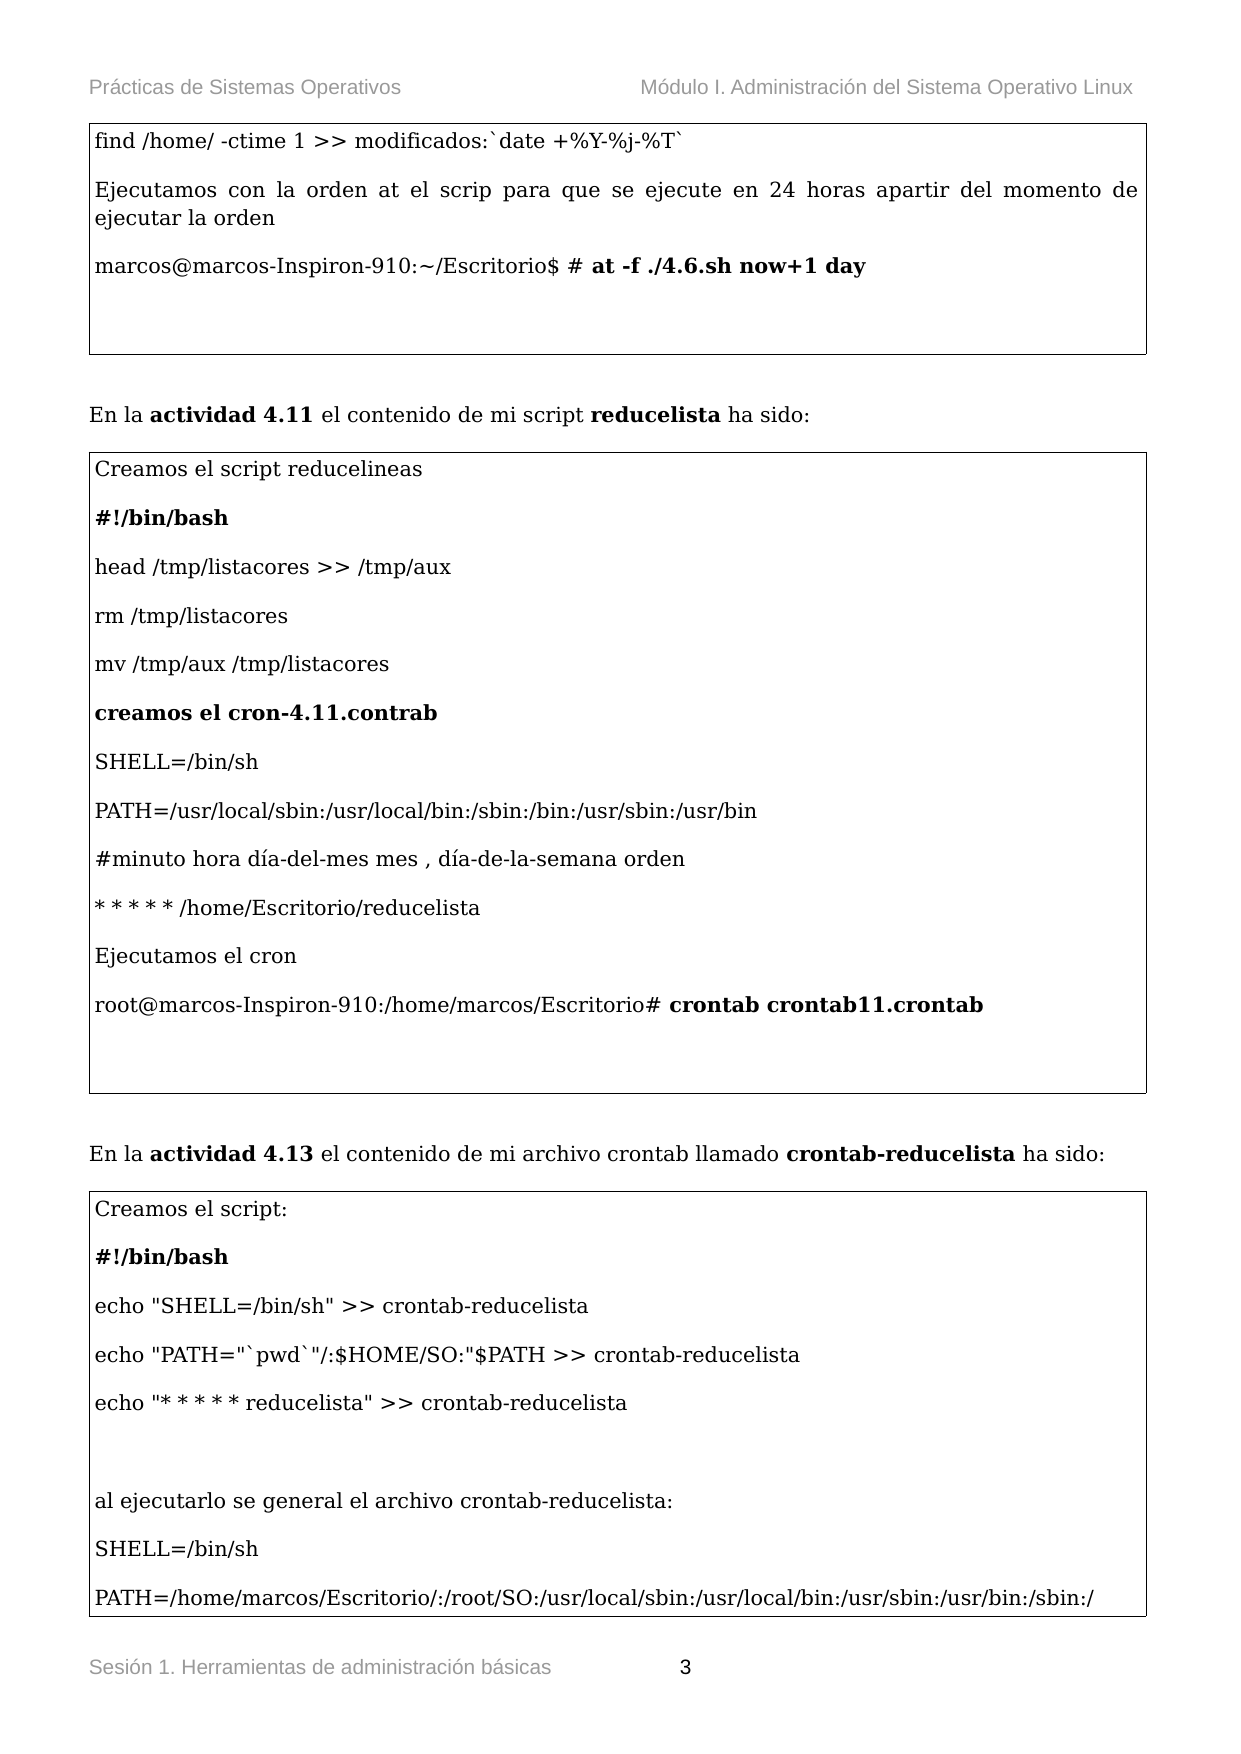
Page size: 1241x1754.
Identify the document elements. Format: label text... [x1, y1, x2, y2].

table_header find /home/ -ctime 1 >> modificados:`date +%Y-%j-%T` Ejecutamos con la orden at el scrip para que se ejecute en 24 horas apartir del momento de ejecutar la orden marcos@marcos-Inspiron-910:~/Escritorio$ # at -f ./4.6.sh now+1 day [90, 124, 1146, 354]
text En la actividad 4.11 el contenido de mi script reducelista ha sido: [89, 403, 1146, 427]
table_header Creamos el script reducelineas #!/bin/bash head /tmp/listacores >> /tmp/aux rm /tmp/listacores mv /tmp/aux /tmp/listacores creamos el cron-4.11.contrab SHELL=/bin/sh PATH=/usr/local/sbin:/usr/local/bin:/sbin:/bin:/usr/sbin:/usr/bin #minuto hora día-del-mes mes , día-de-la-semana orden * * * * * /home/Escritorio/reducelista Ejecutamos el cron root@marcos-Inspiron-910:/home/marcos/Escritorio# crontab crontab11.crontab [90, 453, 1146, 1093]
table_header Creamos el script: #!/bin/bash echo "SHELL=/bin/sh" >> crontab-reducelista echo "PATH="`pwd`"/:$HOME/SO:"$PATH >> crontab-reducelista echo "* * * * * reducelista" >> crontab-reducelista al ejecutarlo se general el archivo crontab-reducelista: SHELL=/bin/sh PATH=/home/marcos/Escritorio/:/root/SO:/usr/local/sbin:/usr/local/bin:/usr/sbin:/usr/bin:/sbin:/ [90, 1192, 1146, 1616]
text En la actividad 4.13 el contenido de mi archivo crontab llamado crontab-reducelista ha sido: [89, 1142, 1146, 1166]
